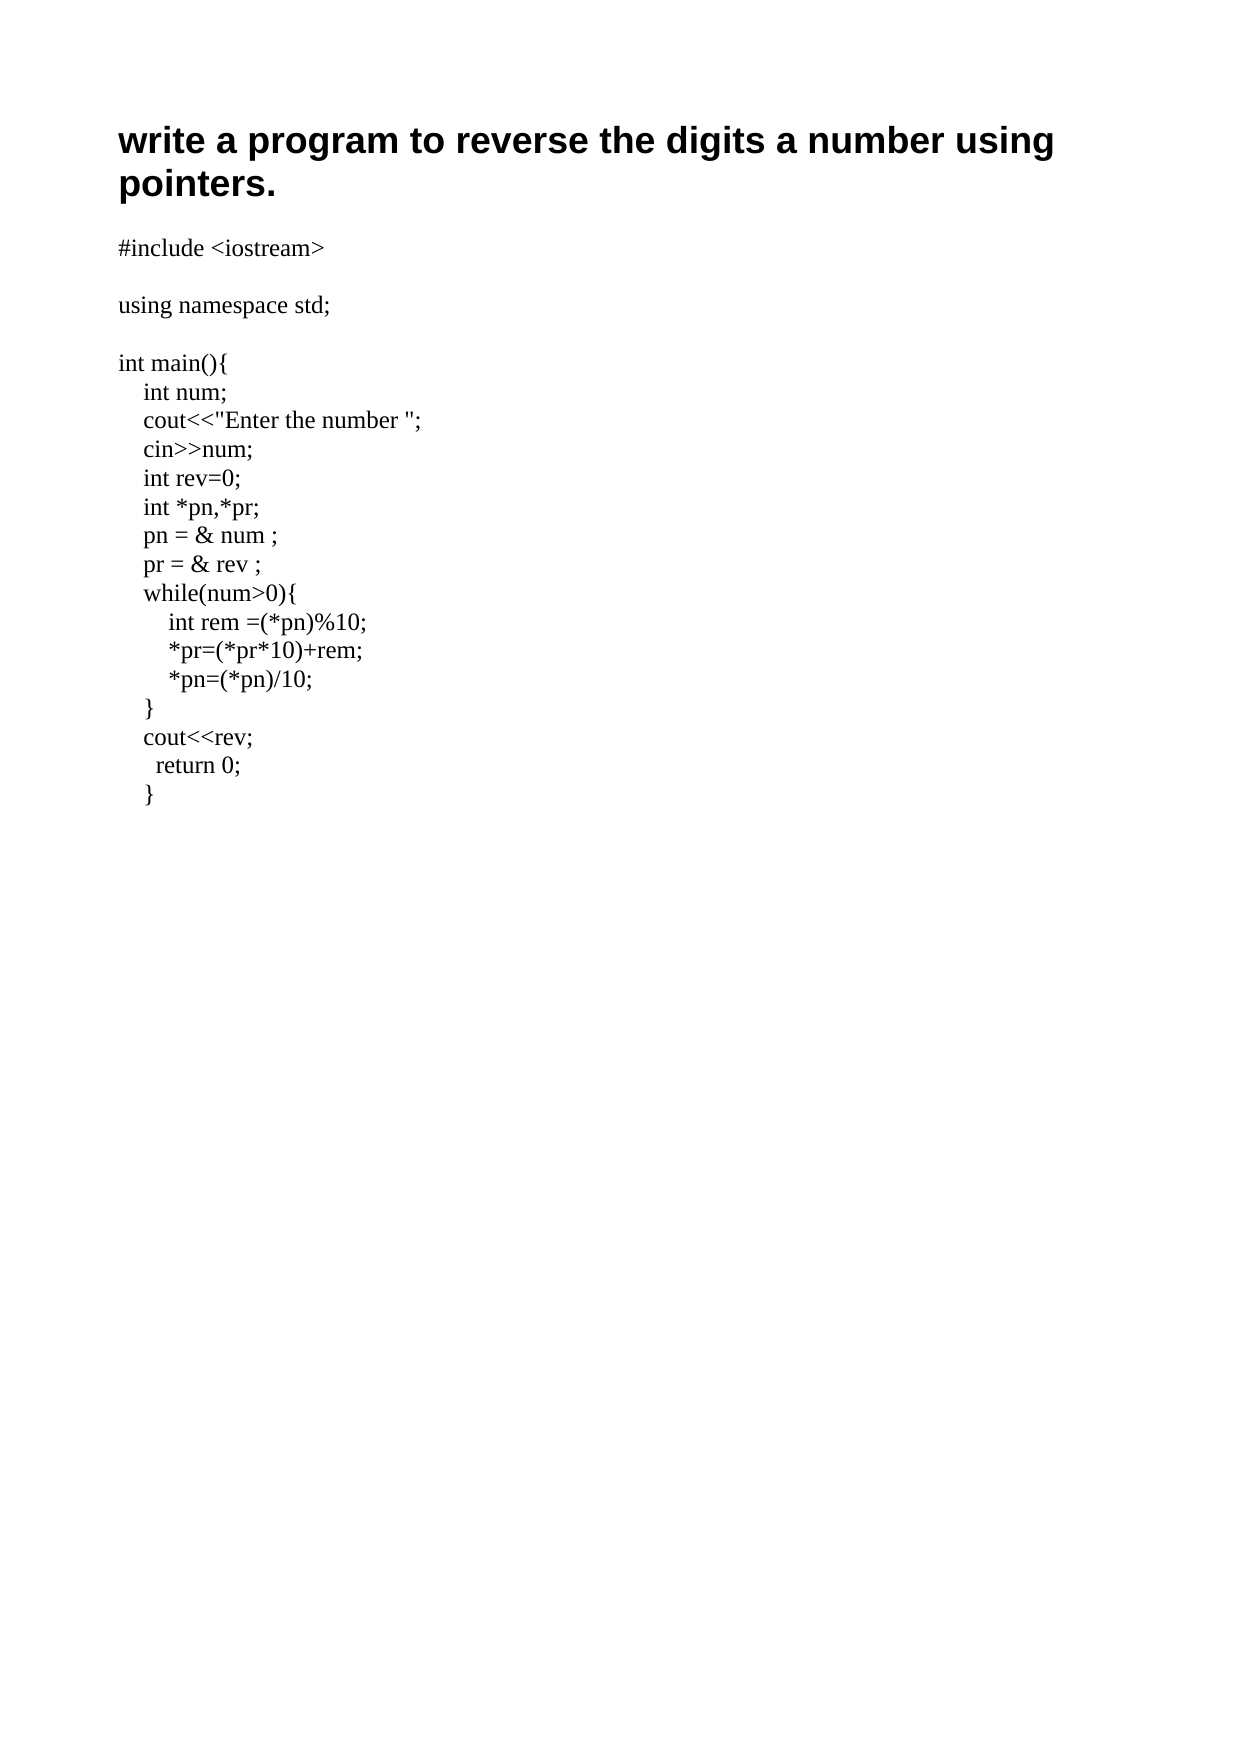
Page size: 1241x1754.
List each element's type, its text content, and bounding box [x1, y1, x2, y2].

text write a program to reverse the digits a number using pointers. [118, 118, 1122, 204]
text cin>>num; [118, 434, 1122, 463]
text pr = & rev ; [118, 549, 1122, 578]
text } [118, 779, 1122, 808]
text int num; [118, 377, 1122, 406]
text int main(){ [118, 348, 1122, 377]
text } [118, 693, 1122, 722]
text while(num>0){ [118, 578, 1122, 607]
text #include <iostream> [118, 233, 1122, 262]
text int rev=0; [118, 463, 1122, 492]
text pn = & num ; [118, 521, 1122, 549]
text int rem =(*pn)%10; [118, 607, 1122, 636]
text using namespace std; [118, 291, 1122, 319]
text int *pn,*pr; [118, 492, 1122, 521]
text *pr=(*pr*10)+rem; [118, 636, 1122, 664]
text cout<<rev; [118, 722, 1122, 751]
text *pn=(*pn)/10; [118, 664, 1122, 693]
text return 0; [118, 751, 1122, 779]
text cout<<"Enter the number "; [118, 406, 1122, 434]
